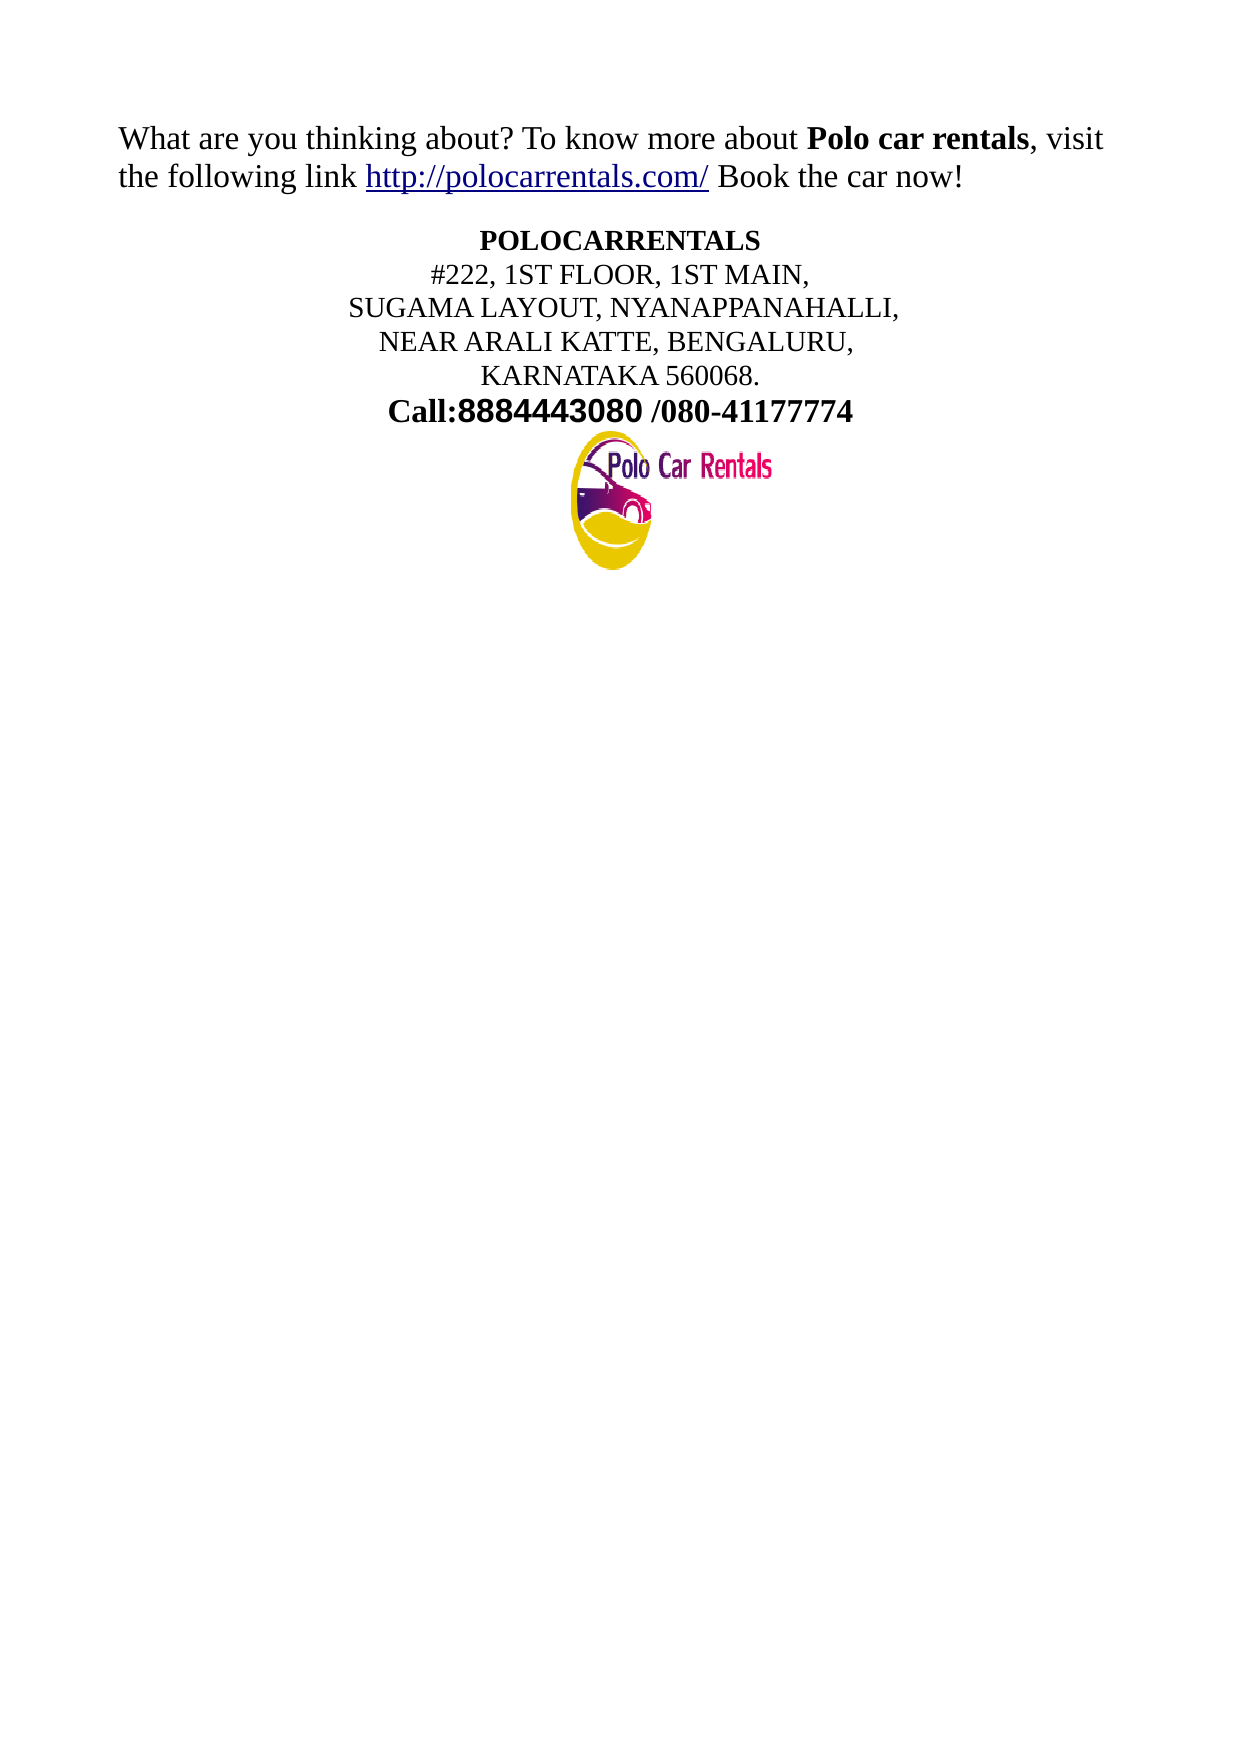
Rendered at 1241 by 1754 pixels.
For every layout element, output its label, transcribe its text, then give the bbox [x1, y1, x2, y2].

text #222, 1ST FLOOR, 1ST MAIN, [118, 257, 1122, 291]
text KARNATAKA 560068. [118, 358, 1122, 391]
text SUGAMA LAYOUT, NYANAPPANAHALLI, [118, 291, 1122, 324]
text Call:8884443080 /080-41177774 [118, 391, 1122, 430]
text POLOCARRENTALS [118, 223, 1122, 257]
picture [571, 431, 772, 570]
text What are you thinking about? To know more about Polo car rentals, visit the following link http://polocarrentals.com/ Book the car now! [118, 118, 1122, 195]
text NEAR ARALI KATTE, BENGALURU, [118, 324, 1122, 358]
